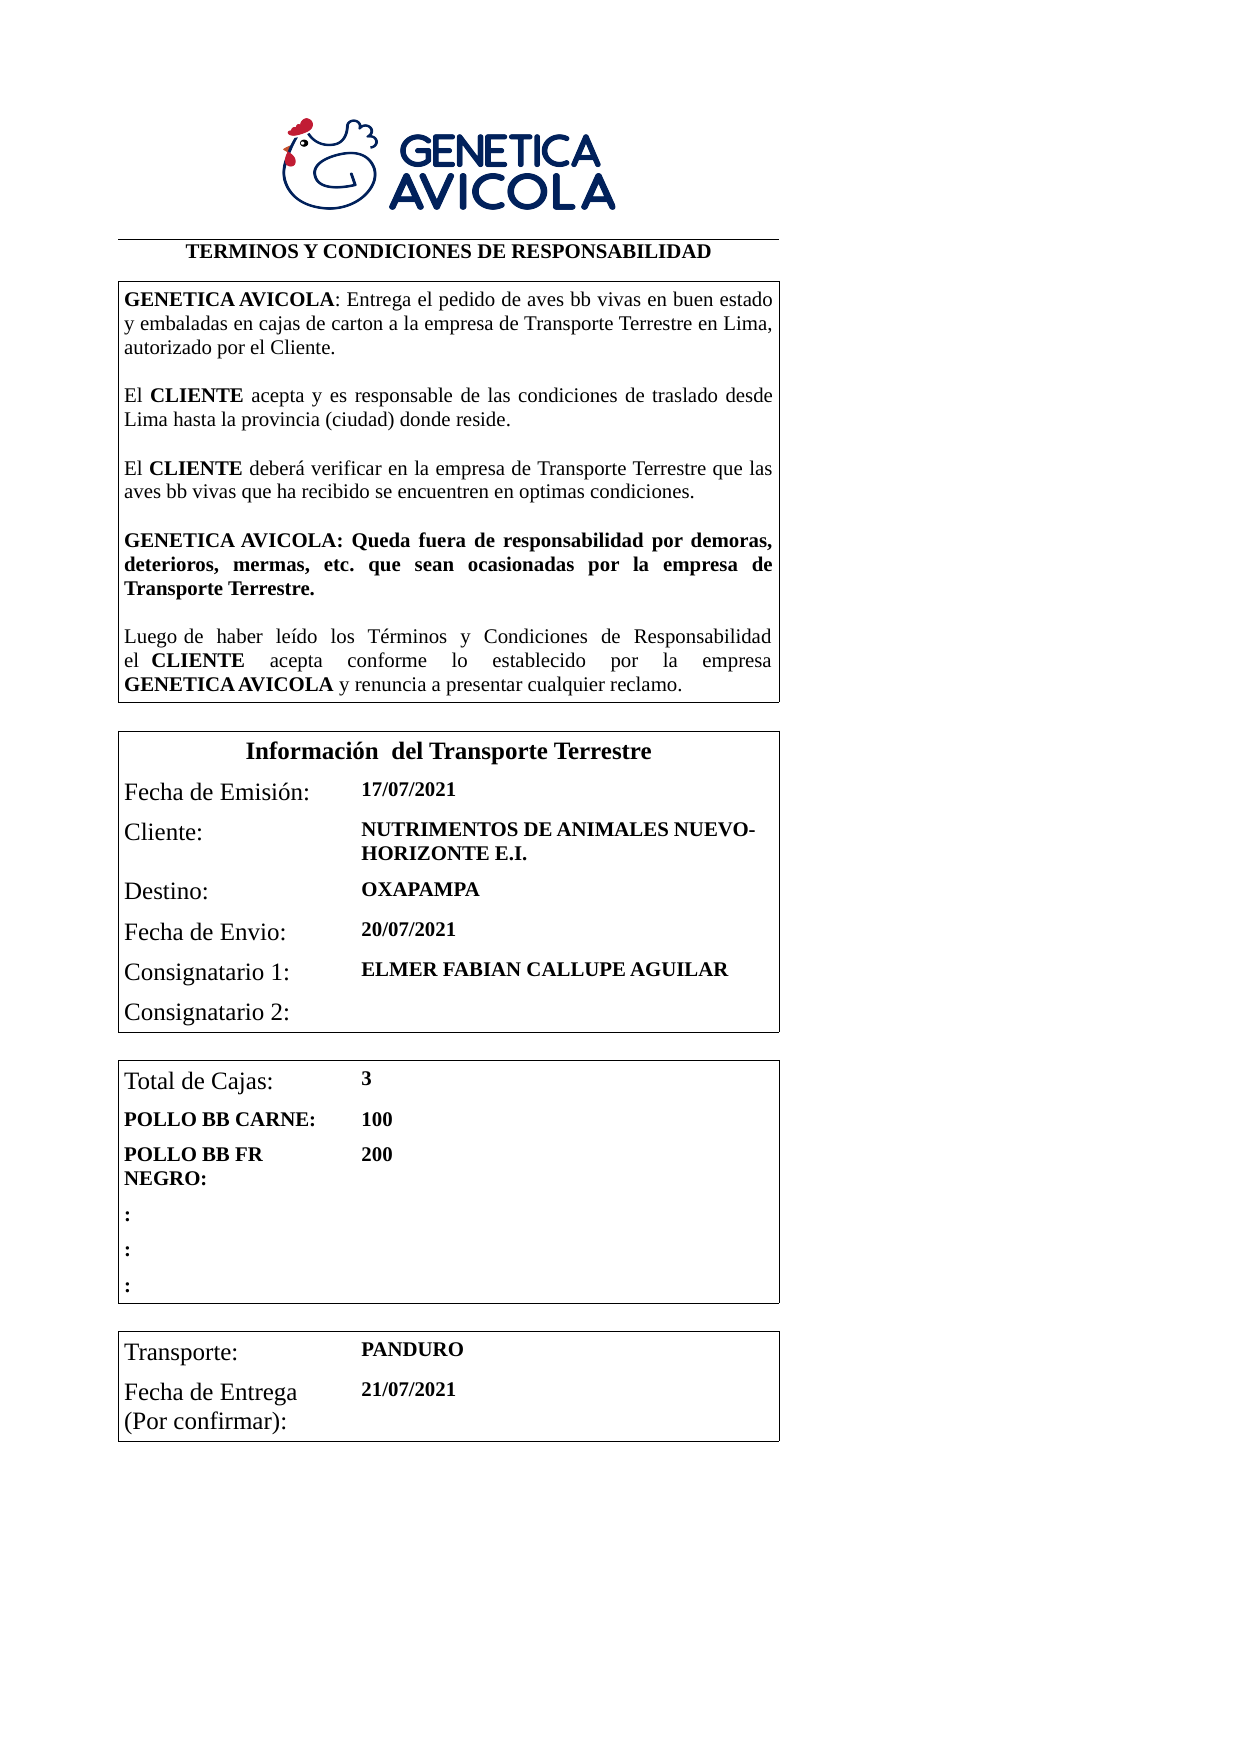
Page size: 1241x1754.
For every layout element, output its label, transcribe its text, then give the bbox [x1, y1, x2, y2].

table_cell : [119, 1231, 356, 1267]
table_cell Fecha de Entrega (Por confirmar): [119, 1372, 356, 1441]
table_cell 100 [356, 1101, 779, 1136]
table_cell [356, 1196, 779, 1231]
table_cell Consignatario 2: [119, 991, 356, 1032]
table_cell 17/07/2021 [356, 771, 779, 811]
table_cell GENETICA AVICOLA: Entrega el pedido de aves bb vivas en buen estado y embaladas en cajas de carton a la empresa de Transporte Terrestre en Lima, autorizado por el Cliente. El CLIENTE acepta y es responsable de las condiciones de traslado desde Lima hasta la provincia (ciudad) donde reside. El CLIENTE deberá verificar en la empresa de Transporte Terrestre que las aves bb vivas que ha recibido se encuentren en optimas condiciones. GENETICA AVICOLA: Queda fuera de responsabilidad por demoras, deterioros, mermas, etc. que sean ocasionadas por la empresa de Transporte Terrestre. Luego de haber leído los Términos y Condiciones de Responsabilidad el CLIENTE acepta conforme lo establecido por la empresa GENETICA AVICOLA y renuncia a presentar cualquier reclamo. [119, 282, 779, 702]
table_cell [118, 1304, 356, 1331]
table_cell [356, 991, 779, 1032]
table_cell : [119, 1196, 356, 1231]
table_header TERMINOS Y CONDICIONES DE RESPONSABILIDAD [118, 240, 779, 281]
table_cell 3 [356, 1061, 779, 1101]
table_cell Consignatario 1: [119, 951, 356, 991]
table_cell [356, 1304, 779, 1331]
table_cell [356, 1033, 779, 1060]
table_cell Fecha de Envio: [119, 911, 356, 951]
table_cell 20/07/2021 [356, 911, 779, 951]
table_cell Destino: [119, 871, 356, 911]
table_cell 200 [356, 1136, 779, 1196]
table_cell ELMER FABIAN CALLUPE AGUILAR [356, 951, 779, 991]
table_cell 21/07/2021 [356, 1372, 779, 1441]
table_cell POLLO BB FR NEGRO: [119, 1136, 356, 1196]
table_cell : [119, 1267, 356, 1302]
table_cell PANDURO [356, 1332, 779, 1372]
table_cell OXAPAMPA [356, 871, 779, 911]
table_cell [356, 1267, 779, 1302]
table_cell Fecha de Emisión: [119, 771, 356, 811]
table_cell Total de Cajas: [119, 1061, 356, 1101]
picture [282, 118, 616, 210]
table_cell Transporte: [119, 1332, 356, 1372]
table_cell Cliente: [119, 811, 356, 871]
table_cell POLLO BB CARNE: [119, 1101, 356, 1136]
table_cell [118, 1033, 356, 1060]
table_cell [356, 1231, 779, 1267]
table_cell NUTRIMENTOS DE ANIMALES NUEVO-HORIZONTE E.I. [356, 811, 779, 871]
table_header Información del Transporte Terrestre [119, 732, 779, 771]
